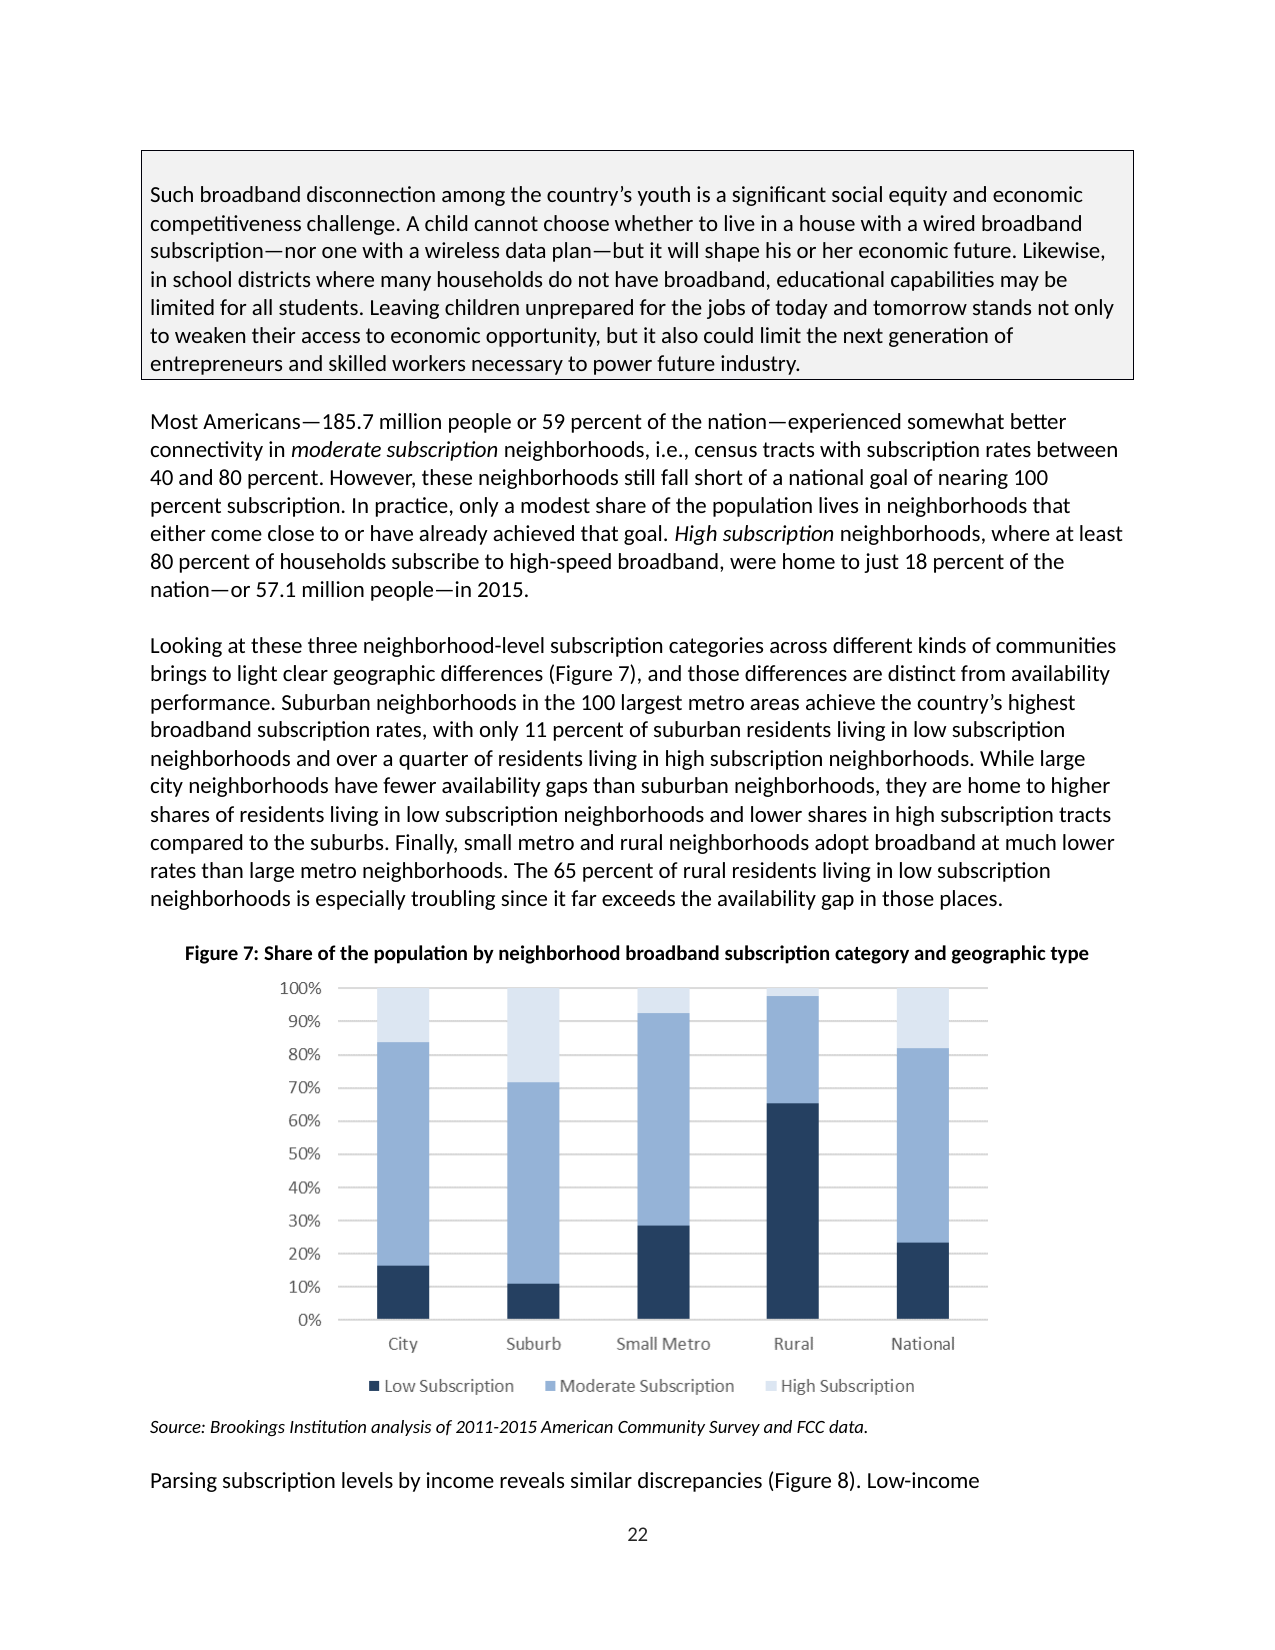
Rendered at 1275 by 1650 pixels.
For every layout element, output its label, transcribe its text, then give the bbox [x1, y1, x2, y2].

picture [265, 965, 1011, 1416]
text Parsing subscription levels by income reveals similar discrepancies (Figure 8). Low-income [150, 1466, 1125, 1494]
text Source: Brookings Institution analysis of 2011-2015 American Community Survey and FCC data. [150, 1415, 1125, 1438]
text Figure 7: Share of the population by neighborhood broadband subscription category and geographic type [150, 940, 1125, 965]
text Looking at these three neighborhood-level subscription categories across different kinds of communities brings to light clear geographic differences (Figure 7), and those differences are distinct from availability performance. Suburban neighborhoods in the 100 largest metro areas achieve the country’s highest broadband subscription rates, with only 11 percent of suburban residents living in low subscription neighborhoods and over a quarter of residents living in high subscription neighborhoods. While large city neighborhoods have fewer availability gaps than suburban neighborhoods, they are home to higher shares of residents living in low subscription neighborhoods and lower shares in high subscription tracts compared to the suburbs. Finally, small metro and rural neighborhoods adopt broadband at much lower rates than large metro neighborhoods. The 65 percent of rural residents living in low subscription neighborhoods is especially troubling since it far exceeds the availability gap in those places. [150, 632, 1125, 912]
text Such broadband disconnection among the country’s youth is a significant social equity and economic competitiveness challenge. A child cannot choose whether to live in a house with a wired broadband subscription—nor one with a wireless data plan—but it will shape his or her economic future. Likewise, in school districts where many households do not have broadband, educational capabilities may be limited for all students. Leaving children unprepared for the jobs of today and tomorrow stands not only to weaken their access to economic opportunity, but it also could limit the next generation of entrepreneurs and skilled workers necessary to power future industry. [142, 178, 1133, 379]
text Most Americans—185.7 million people or 59 percent of the nation—experienced somewhat better connectivity in moderate subscription neighborhoods, i.e., census tracts with subscription rates between 40 and 80 percent. However, these neighborhoods still fall short of a national goal of nearing 100 percent subscription. In practice, only a modest share of the population lives in neighborhoods that either come close to or have already achieved that goal. High subscription neighborhoods, where at least 80 percent of households subscribe to high-speed broadband, were home to just 18 percent of the nation—or 57.1 million people—in 2015. [150, 407, 1125, 603]
